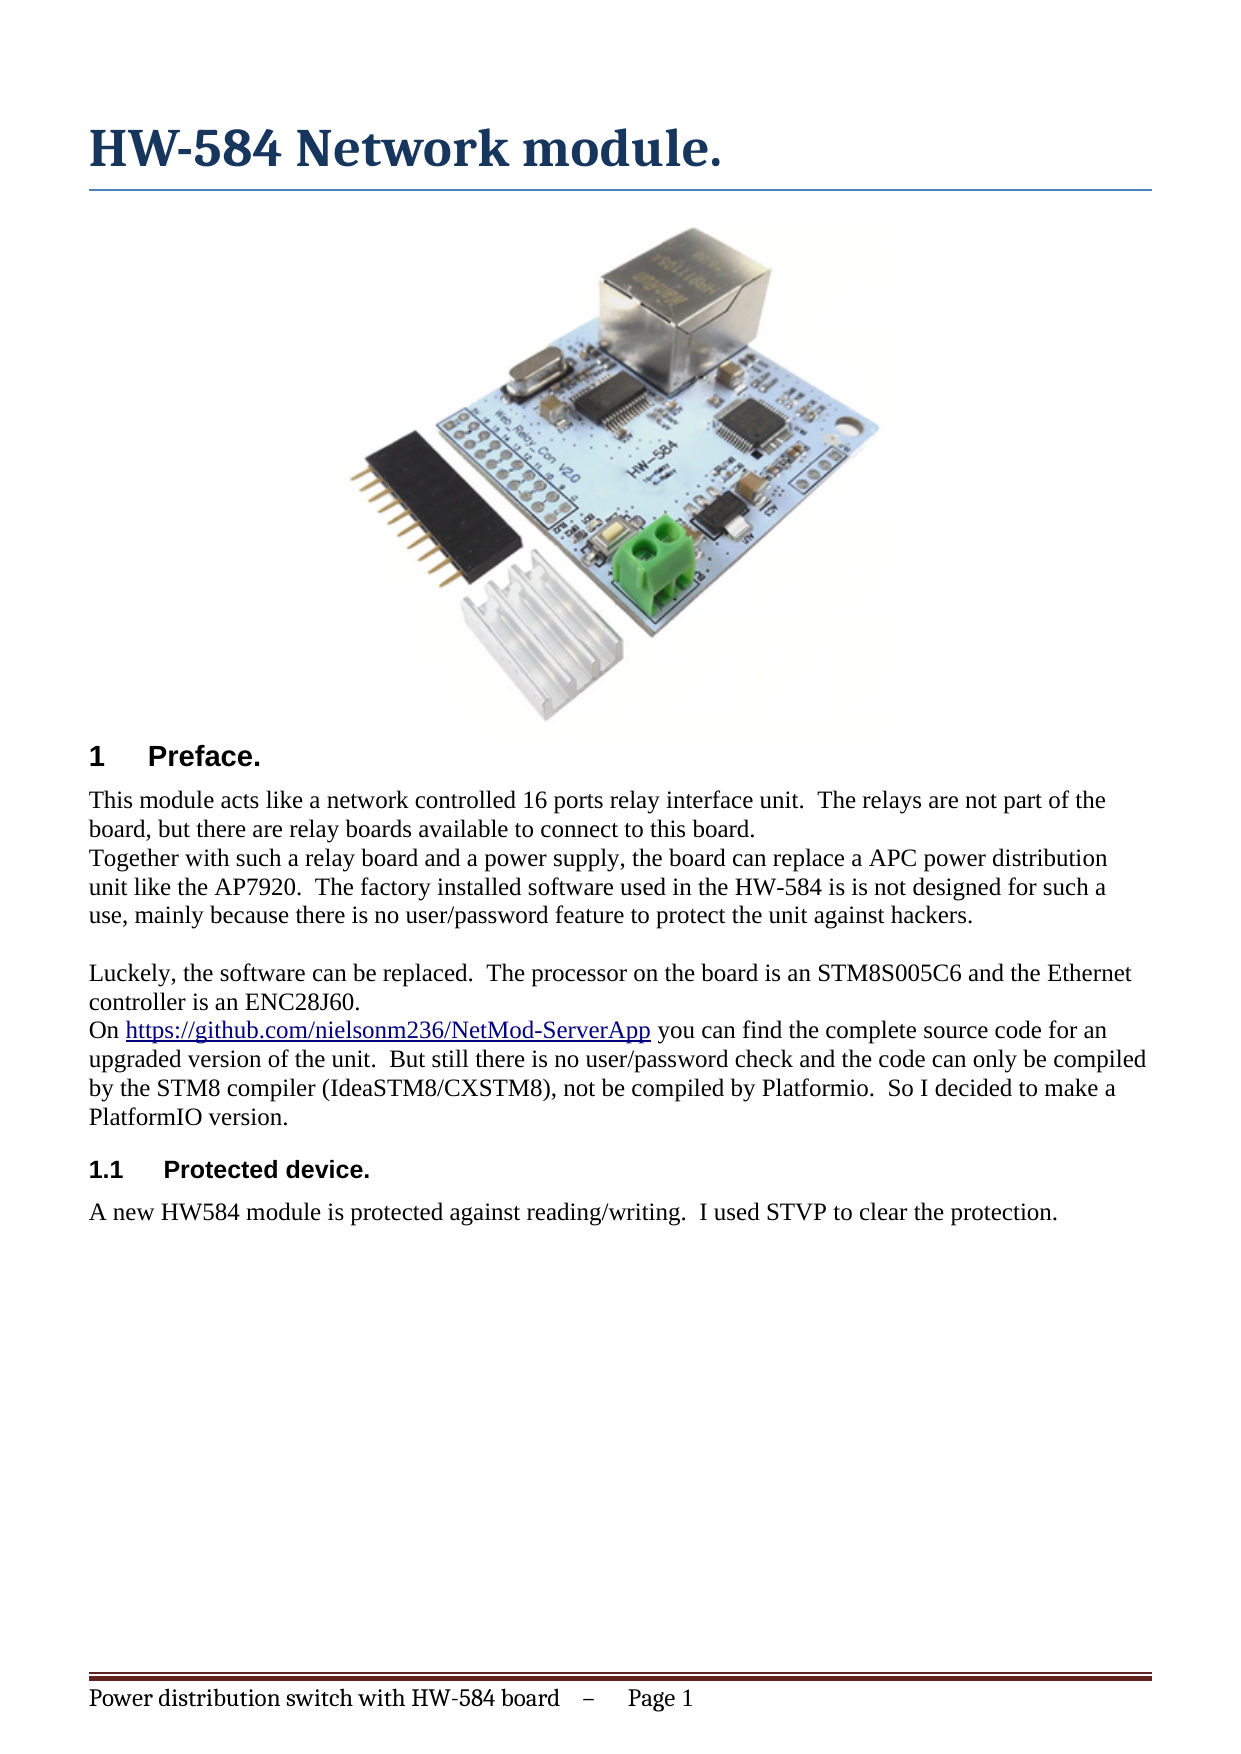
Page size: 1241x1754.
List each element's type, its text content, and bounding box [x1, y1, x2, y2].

text Luckely, the software can be replaced. The processor on the board is an STM8S005C6 and the Ethernet controller is an ENC28J60. On https://github.com/nielsonm236/NetMod-ServerApp you can find the complete source code for an upgraded version of the unit. But still there is no user/password check and the code can only be compiled by the STM8 compiler (IdeaSTM8/CXSTM8), not be compiled by Platformio. So I decided to make a PlatformIO version. [88, 958, 1152, 1130]
text Together with such a relay board and a power supply, the board can replace a APC power distribution unit like the AP7920. The factory installed software used in the HW-584 is is not designed for such a use, mainly because there is no user/password feature to protect the unit against hackers. [88, 843, 1152, 929]
subtitle Preface. [88, 222, 1152, 773]
subtitle Protected device. [88, 1155, 1152, 1184]
text A new HW584 module is protected against reading/writing. I used STVP to clear the protection. [88, 1197, 1152, 1225]
text This module acts like a network controlled 16 ports relay interface unit. The relays are not part of the board, but there are relay boards available to connect to this board. [88, 785, 1152, 843]
title HW-584 Network module. [88, 118, 1152, 191]
picture [336, 222, 904, 740]
